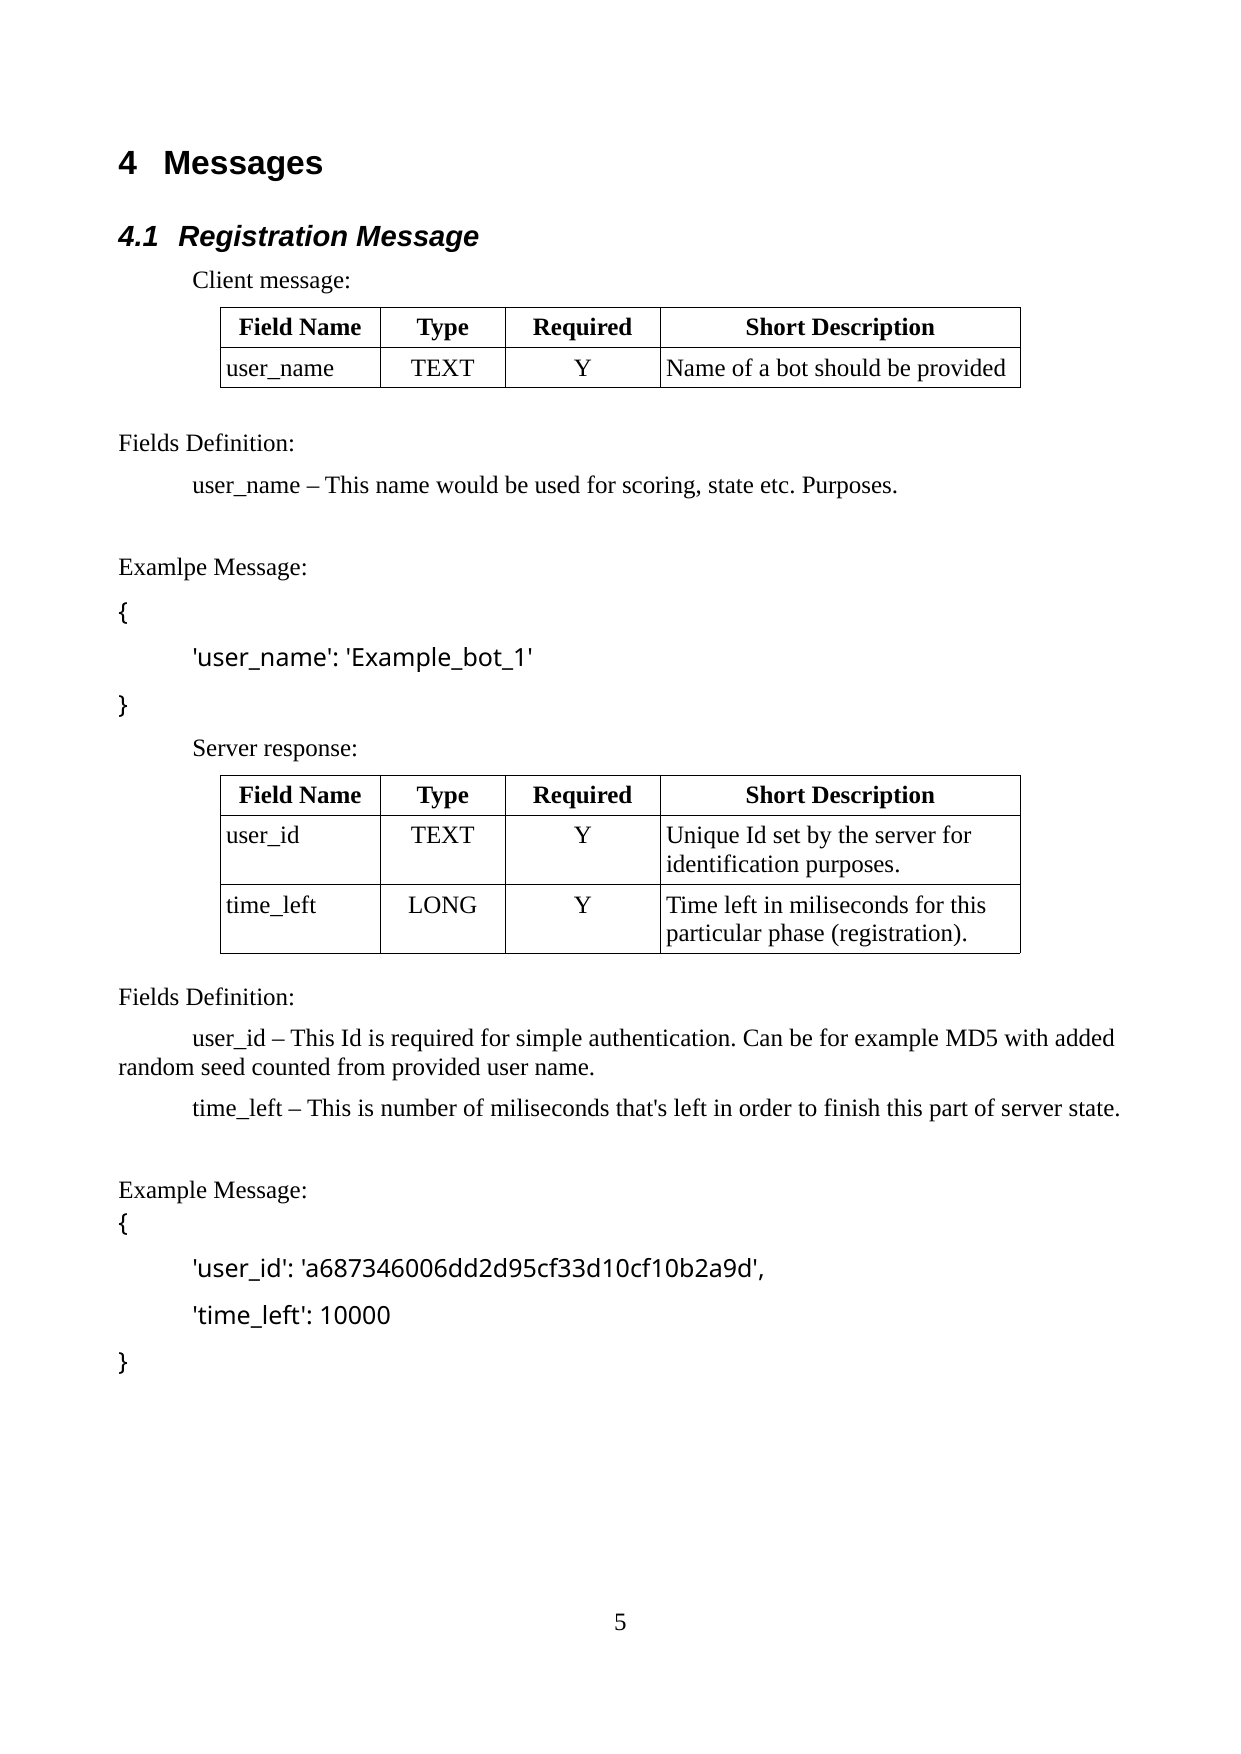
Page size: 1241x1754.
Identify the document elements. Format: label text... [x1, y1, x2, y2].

text 'user_id': 'a687346006dd2d95cf33d10cf10b2a9d', [118, 1251, 1122, 1285]
table_header Required [506, 308, 660, 347]
table_header Field Name [221, 776, 380, 815]
text time_left – This is number of miliseconds that's left in order to finish this part of server state. [118, 1093, 1122, 1122]
text user_name – This name would be used for scoring, state etc. Purposes. [118, 470, 1122, 498]
text 'user_name': 'Example_bot_1' [118, 640, 1122, 674]
text Example Message: [118, 1176, 1122, 1204]
text { [118, 1204, 1122, 1238]
text { [118, 593, 1122, 628]
table_cell TEXT [381, 348, 505, 387]
table_cell LONG [381, 885, 505, 953]
text Client message: [118, 265, 1122, 294]
subtitle Messages [118, 143, 1122, 182]
table_cell time_left [221, 885, 380, 953]
table_cell Y [506, 816, 660, 884]
table_cell Unique Id set by the server for identification purposes. [661, 816, 1020, 884]
text Fields Definition: [118, 428, 1122, 457]
text Examlpe Message: [118, 552, 1122, 581]
text } [118, 1344, 1122, 1378]
text } [118, 687, 1122, 721]
text user_id – This Id is required for simple authentication. Can be for example MD5 with added random seed counted from provided user name. [118, 1023, 1122, 1081]
table_cell user_id [221, 816, 380, 884]
table_header Short Description [661, 308, 1020, 347]
table_cell Y [506, 348, 660, 387]
table_header Type [381, 308, 505, 347]
table_header Type [381, 776, 505, 815]
table_cell Time left in miliseconds for this particular phase (registration). [661, 885, 1020, 953]
subtitle Registration Message [118, 219, 1122, 253]
table_cell Name of a bot should be provided [661, 348, 1020, 387]
table_cell user_name [221, 348, 380, 387]
text 'time_left': 10000 [118, 1297, 1122, 1331]
text Fields Definition: [118, 982, 1122, 1011]
table_header Required [506, 776, 660, 815]
table_header Short Description [661, 776, 1020, 815]
table_cell TEXT [381, 816, 505, 884]
table_cell Y [506, 885, 660, 953]
text Server response: [118, 733, 1122, 762]
table_header Field Name [221, 308, 380, 347]
